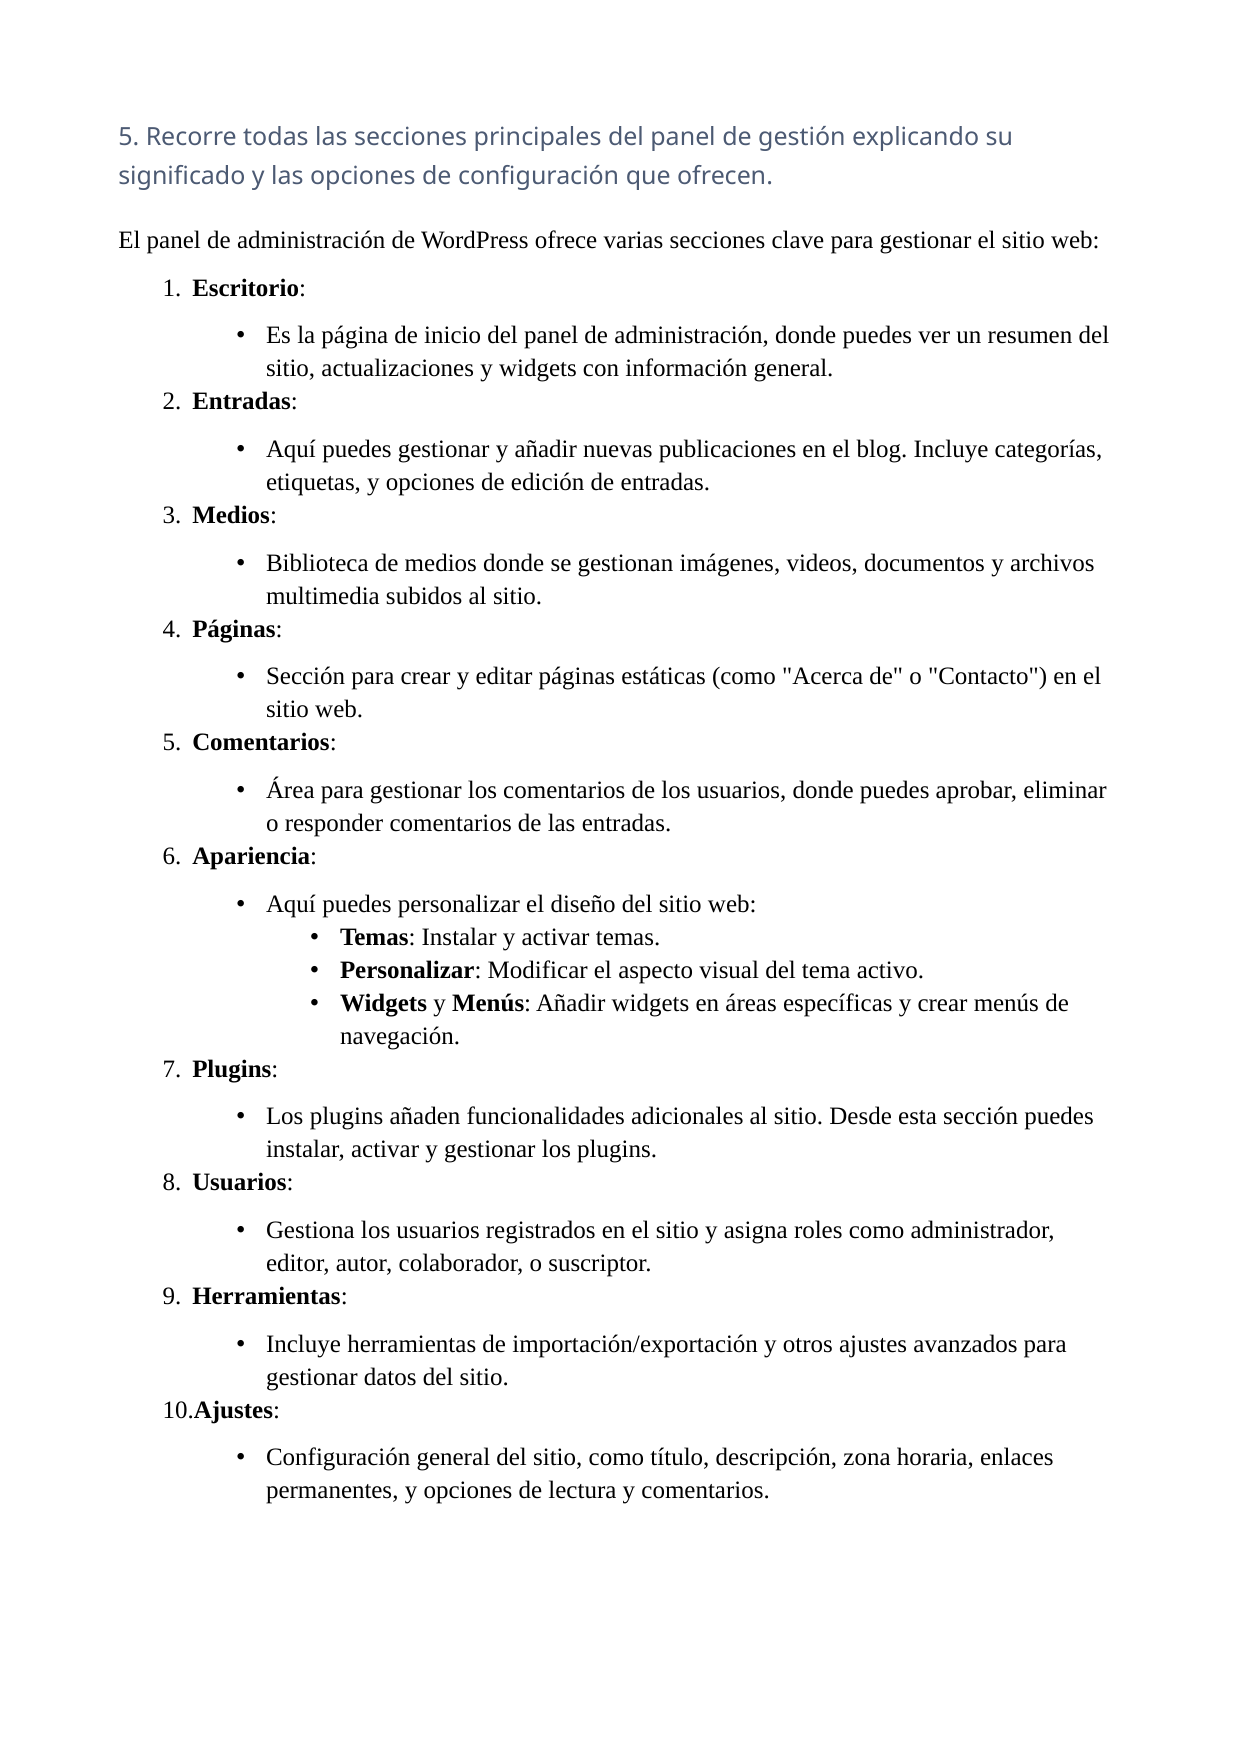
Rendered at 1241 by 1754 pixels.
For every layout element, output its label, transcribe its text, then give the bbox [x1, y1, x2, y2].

list Temas: Instalar y activar temas. [310, 922, 1122, 950]
text El panel de administración de WordPress ofrece varias secciones clave para gestionar el sitio web: [118, 225, 1122, 254]
list Widgets y Menús: Añadir widgets en áreas específicas y crear menús de navegación. [310, 988, 1122, 1049]
list Gestiona los usuarios registrados en el sitio y asigna roles como administrador, editor, autor, colaborador, o suscriptor. [236, 1215, 1122, 1277]
list Aquí puedes gestionar y añadir nuevas publicaciones en el blog. Incluye categorías, etiquetas, y opciones de edición de entradas. [236, 434, 1122, 496]
text 5. Recorre todas las secciones principales del panel de gestión explicando su significado y las opciones de configuración que ofrecen. [118, 118, 1122, 191]
list Herramientas: [162, 1281, 1122, 1310]
list Medios: [162, 500, 1122, 529]
list Personalizar: Modificar el aspecto visual del tema activo. [310, 955, 1122, 983]
list Biblioteca de medios donde se gestionan imágenes, videos, documentos y archivos multimedia subidos al sitio. [236, 548, 1122, 609]
list Los plugins añaden funcionalidades adicionales al sitio. Desde esta sección puedes instalar, activar y gestionar los plugins. [236, 1101, 1122, 1163]
list Páginas: [162, 614, 1122, 642]
list Aquí puedes personalizar el diseño del sitio web: [236, 889, 1122, 917]
list Apariencia: [162, 841, 1122, 870]
list Ajustes: [162, 1395, 1122, 1423]
list Entradas: [162, 386, 1122, 415]
list Configuración general del sitio, como título, descripción, zona horaria, enlaces permanentes, y opciones de lectura y comentarios. [236, 1442, 1122, 1504]
list Plugins: [162, 1054, 1122, 1082]
list Incluye herramientas de importación/exportación y otros ajustes avanzados para gestionar datos del sitio. [236, 1329, 1122, 1390]
list Usuarios: [162, 1167, 1122, 1196]
list Área para gestionar los comentarios de los usuarios, donde puedes aprobar, eliminar o responder comentarios de las entradas. [236, 775, 1122, 837]
list Comentarios: [162, 727, 1122, 756]
list Escritorio: [162, 273, 1122, 302]
list Es la página de inicio del panel de administración, donde puedes ver un resumen del sitio, actualizaciones y widgets con información general. [236, 320, 1122, 382]
list Sección para crear y editar páginas estáticas (como "Acerca de" o "Contacto") en el sitio web. [236, 661, 1122, 723]
